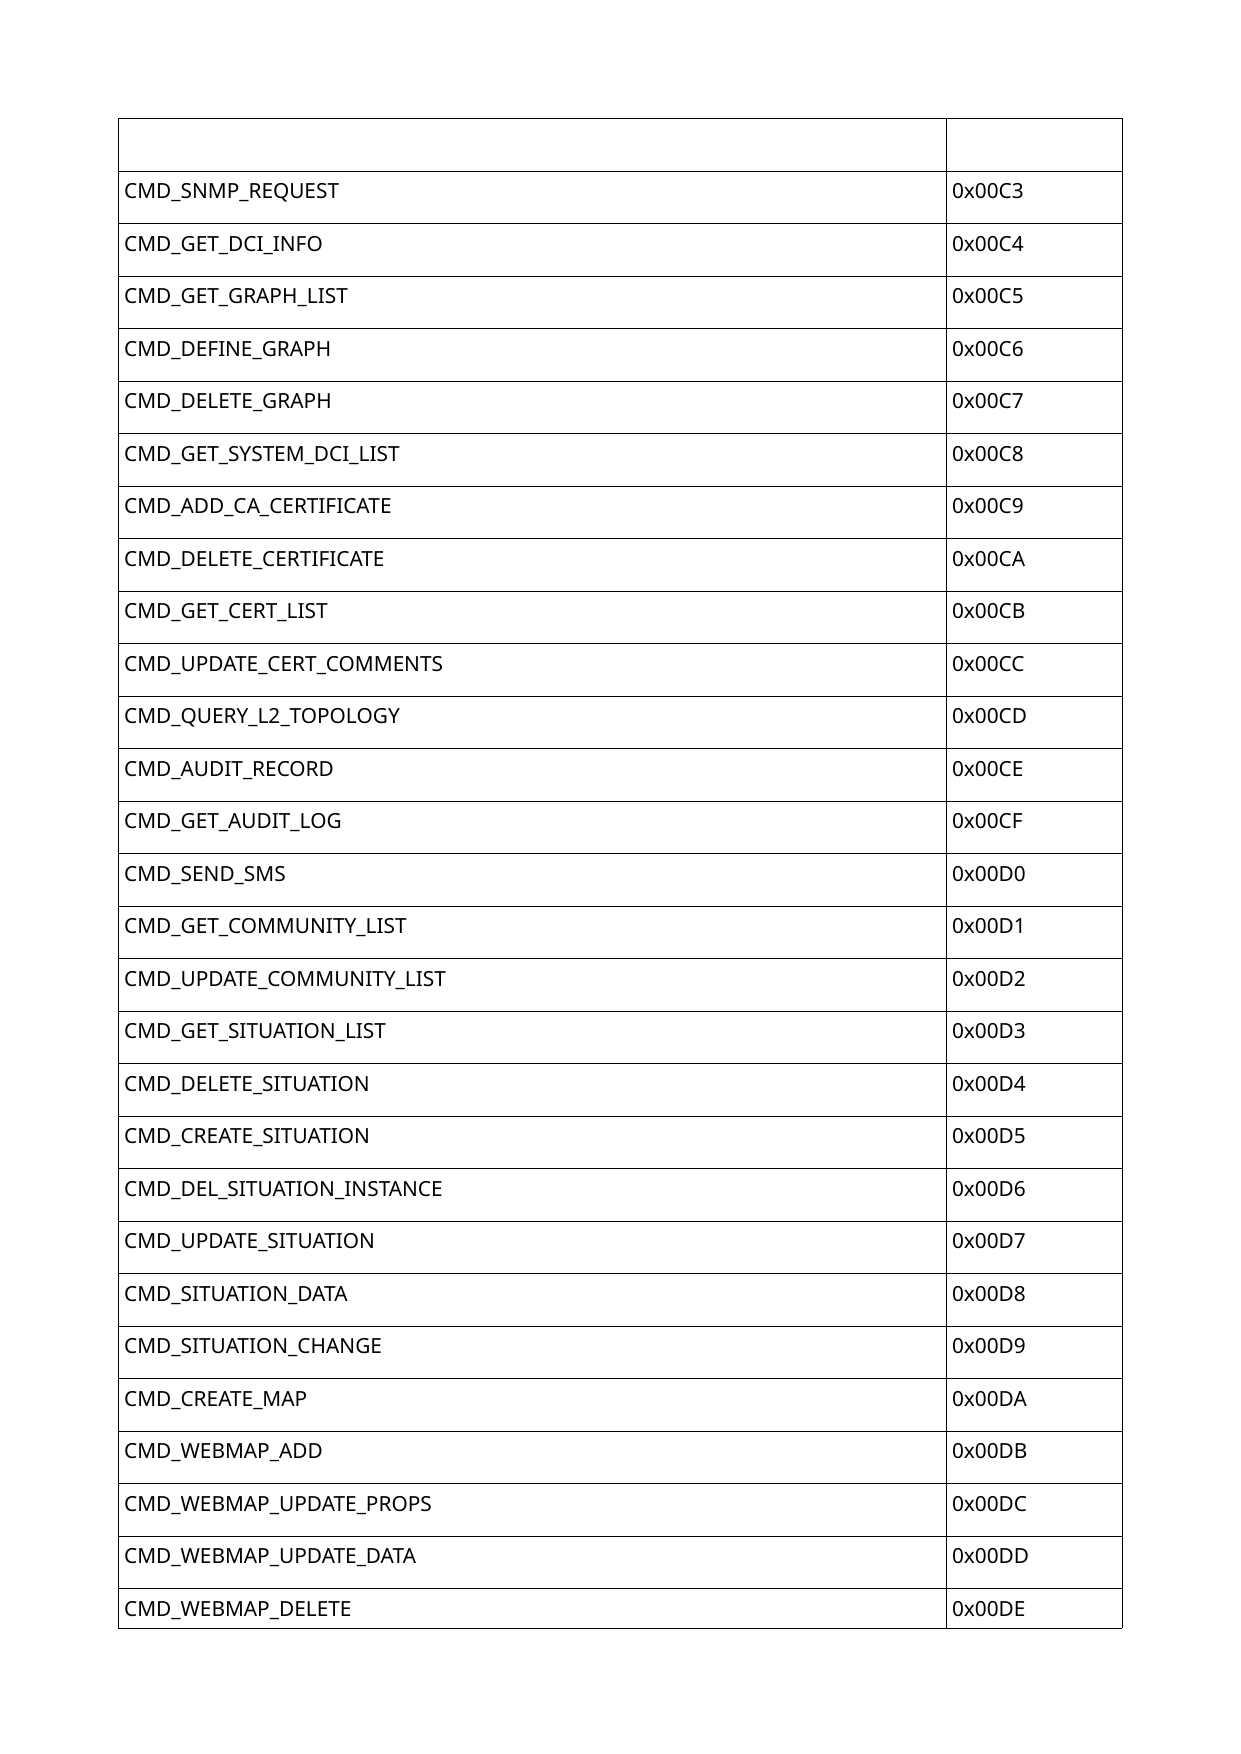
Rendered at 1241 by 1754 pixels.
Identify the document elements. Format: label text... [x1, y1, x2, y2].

table_cell CMD_GET_SYSTEM_DCI_LIST [119, 434, 946, 486]
table_cell 0x00C6 [947, 329, 1122, 381]
table_cell CMD_WEBMAP_ADD [119, 1432, 946, 1483]
table_cell 0x00CE [947, 749, 1122, 801]
table_cell CMD_UPDATE_CERT_COMMENTS [119, 644, 946, 696]
table_cell CMD_SITUATION_DATA [119, 1274, 946, 1326]
table_cell 0x00CC [947, 644, 1122, 696]
table_cell 0x00CD [947, 697, 1122, 748]
table_cell CMD_WEBMAP_UPDATE_PROPS [119, 1484, 946, 1536]
table_cell CMD_QUERY_L2_TOPOLOGY [119, 697, 946, 748]
table_cell 0x00C7 [947, 382, 1122, 433]
table_cell 0x00DC [947, 1484, 1122, 1536]
table_cell 0x00D5 [947, 1117, 1122, 1168]
table_cell [119, 119, 946, 171]
table_cell CMD_GET_AUDIT_LOG [119, 802, 946, 853]
table_cell CMD_DELETE_GRAPH [119, 382, 946, 433]
table_cell CMD_GET_DCI_INFO [119, 224, 946, 276]
table_cell CMD_SITUATION_CHANGE [119, 1327, 946, 1378]
table_cell CMD_DEFINE_GRAPH [119, 329, 946, 381]
table_cell CMD_WEBMAP_UPDATE_DATA [119, 1537, 946, 1588]
table_cell CMD_CREATE_SITUATION [119, 1117, 946, 1168]
table_cell 0x00DA [947, 1379, 1122, 1431]
table_cell CMD_UPDATE_COMMUNITY_LIST [119, 959, 946, 1011]
table_cell 0x00D2 [947, 959, 1122, 1011]
table_cell CMD_GET_CERT_LIST [119, 592, 946, 643]
table_cell CMD_DELETE_SITUATION [119, 1064, 946, 1116]
table_cell CMD_SEND_SMS [119, 854, 946, 906]
table_cell CMD_SNMP_REQUEST [119, 172, 946, 223]
table_cell 0x00D4 [947, 1064, 1122, 1116]
table_cell 0x00CA [947, 539, 1122, 591]
table_cell CMD_GET_COMMUNITY_LIST [119, 907, 946, 958]
table_cell 0x00C5 [947, 277, 1122, 328]
table_cell 0x00CB [947, 592, 1122, 643]
table_cell 0x00C3 [947, 172, 1122, 223]
table_cell 0x00D1 [947, 907, 1122, 958]
table_cell 0x00DD [947, 1537, 1122, 1588]
table_cell CMD_ADD_CA_CERTIFICATE [119, 487, 946, 538]
table_cell 0x00DB [947, 1432, 1122, 1483]
table_cell [947, 119, 1122, 171]
table_cell 0x00D7 [947, 1222, 1122, 1273]
table_cell CMD_GET_GRAPH_LIST [119, 277, 946, 328]
table_cell CMD_AUDIT_RECORD [119, 749, 946, 801]
table_cell CMD_WEBMAP_DELETE [119, 1589, 946, 1628]
table_cell 0x00D9 [947, 1327, 1122, 1378]
table_cell 0x00C4 [947, 224, 1122, 276]
table_cell CMD_DEL_SITUATION_INSTANCE [119, 1169, 946, 1221]
table_cell CMD_CREATE_MAP [119, 1379, 946, 1431]
table_cell 0x00C9 [947, 487, 1122, 538]
table_cell 0x00D3 [947, 1012, 1122, 1063]
table_cell CMD_DELETE_CERTIFICATE [119, 539, 946, 591]
table_cell 0x00C8 [947, 434, 1122, 486]
table_cell 0x00CF [947, 802, 1122, 853]
table_cell 0x00DE [947, 1589, 1122, 1628]
table_cell 0x00D6 [947, 1169, 1122, 1221]
table_cell 0x00D8 [947, 1274, 1122, 1326]
table_cell 0x00D0 [947, 854, 1122, 906]
table_cell CMD_GET_SITUATION_LIST [119, 1012, 946, 1063]
table_cell CMD_UPDATE_SITUATION [119, 1222, 946, 1273]
